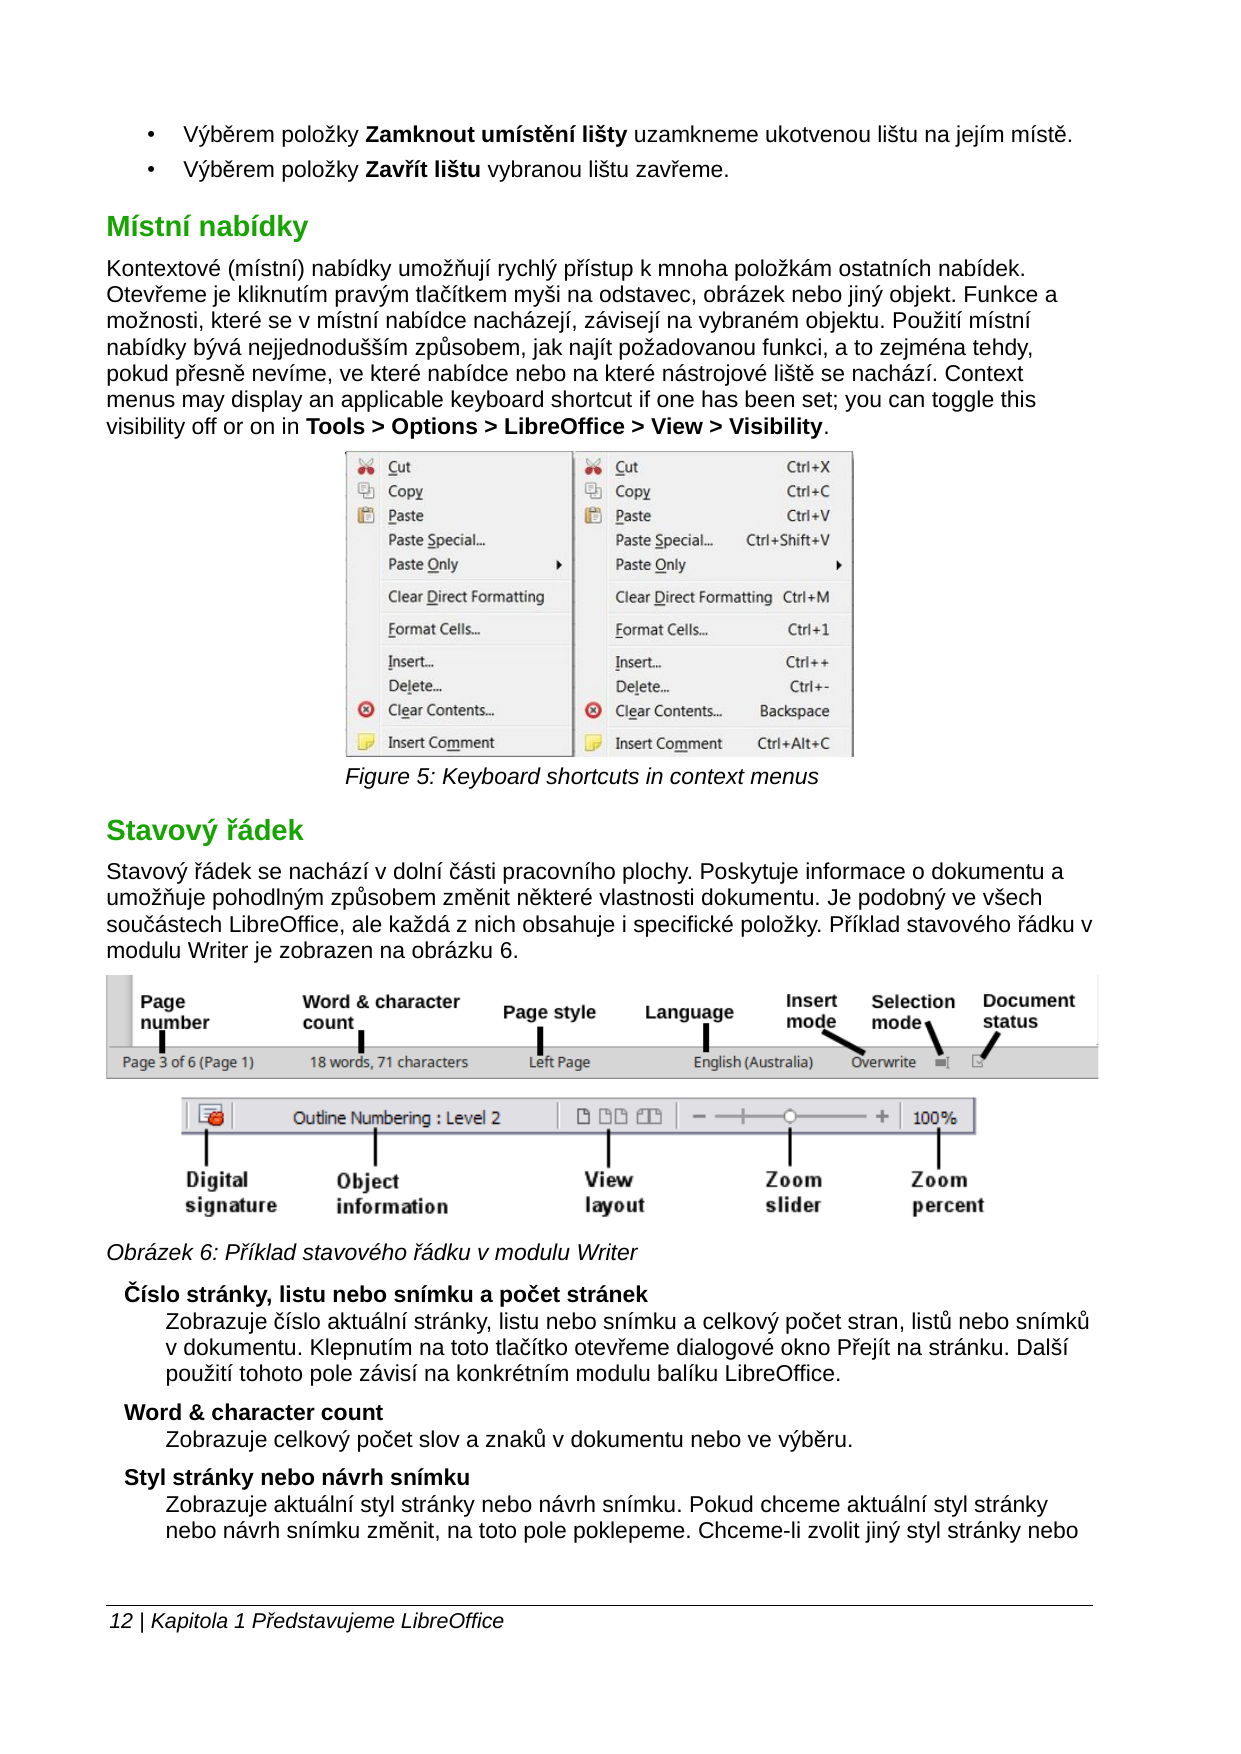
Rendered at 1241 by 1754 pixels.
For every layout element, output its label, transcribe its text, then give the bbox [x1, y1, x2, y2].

text Stavový řádek se nachází v dolní části pracovního plochy. Poskytuje informace o dokumentu a umožňuje pohodlným způsobem změnit některé vlastnosti dokumentu. Je podobný ve všech součástech LibreOffice, ale každá z nich obsahuje i specifické položky. Příklad stavového řádku v modulu Writer je zobrazen na obrázku 6. [106, 858, 1093, 963]
picture [345, 451, 854, 757]
text Číslo stránky, listu nebo snímku a počet stránek [124, 1281, 1093, 1308]
text Zobrazuje aktuální styl stránky nebo návrh snímku. Pokud chceme aktuální styl stránky nebo návrh snímku změnit, na toto pole poklepeme. Chceme-li zvolit jiný styl stránky nebo [165, 1491, 1093, 1543]
subtitle Místní nabídky [106, 209, 1093, 243]
list Výběrem položky Zavřít lištu vybranou lištu zavřeme. [144, 153, 1093, 186]
picture [106, 975, 1099, 1079]
text Styl stránky nebo návrh snímku [124, 1464, 1093, 1491]
list Výběrem položky Zamknout umístění lišty uzamkneme ukotvenou lištu na jejím místě. [144, 118, 1093, 147]
text Word & character count [124, 1399, 1093, 1426]
text Zobrazuje číslo aktuální stránky, listu nebo snímku a celkový počet stran, listů nebo snímků v dokumentu. Klepnutím na toto tlačítko otevřeme dialogové okno Přejít na stránku. Další použití tohoto pole závisí na konkrétním modulu balíku LibreOffice. [165, 1308, 1093, 1387]
text Kontextové (místní) nabídky umožňují rychlý přístup k mnoha položkám ostatních nabídek. Otevřeme je kliknutím pravým tlačítkem myši na odstavec, obrázek nebo jiný objekt. Funkce a možnosti, které se v místní nabídce nacházejí, závisejí na vybraném objektu. Použití místní nabídky bývá nejjednodušším způsobem, jak najít požadovanou funkci, a to zejména tehdy, pokud přesně nevíme, ve které nabídce nebo na které nástrojové liště se nachází. Context menus may display an applicable keyboard shortcut if one has been set; you can toggle this visibility off or on in Tools > Options > LibreOffice > View > Visibility. [106, 254, 1093, 439]
subtitle Stavový řádek [106, 813, 1093, 846]
text Obrázek 6 : Příklad stavového řádku v modulu Writer [106, 976, 1100, 1265]
text Zobrazuje celkový počet slov a znaků v dokumentu nebo ve výběru. [165, 1426, 1093, 1452]
picture [177, 1093, 1000, 1239]
text Figure 5: Keyboard shortcuts in context menus [345, 757, 854, 789]
